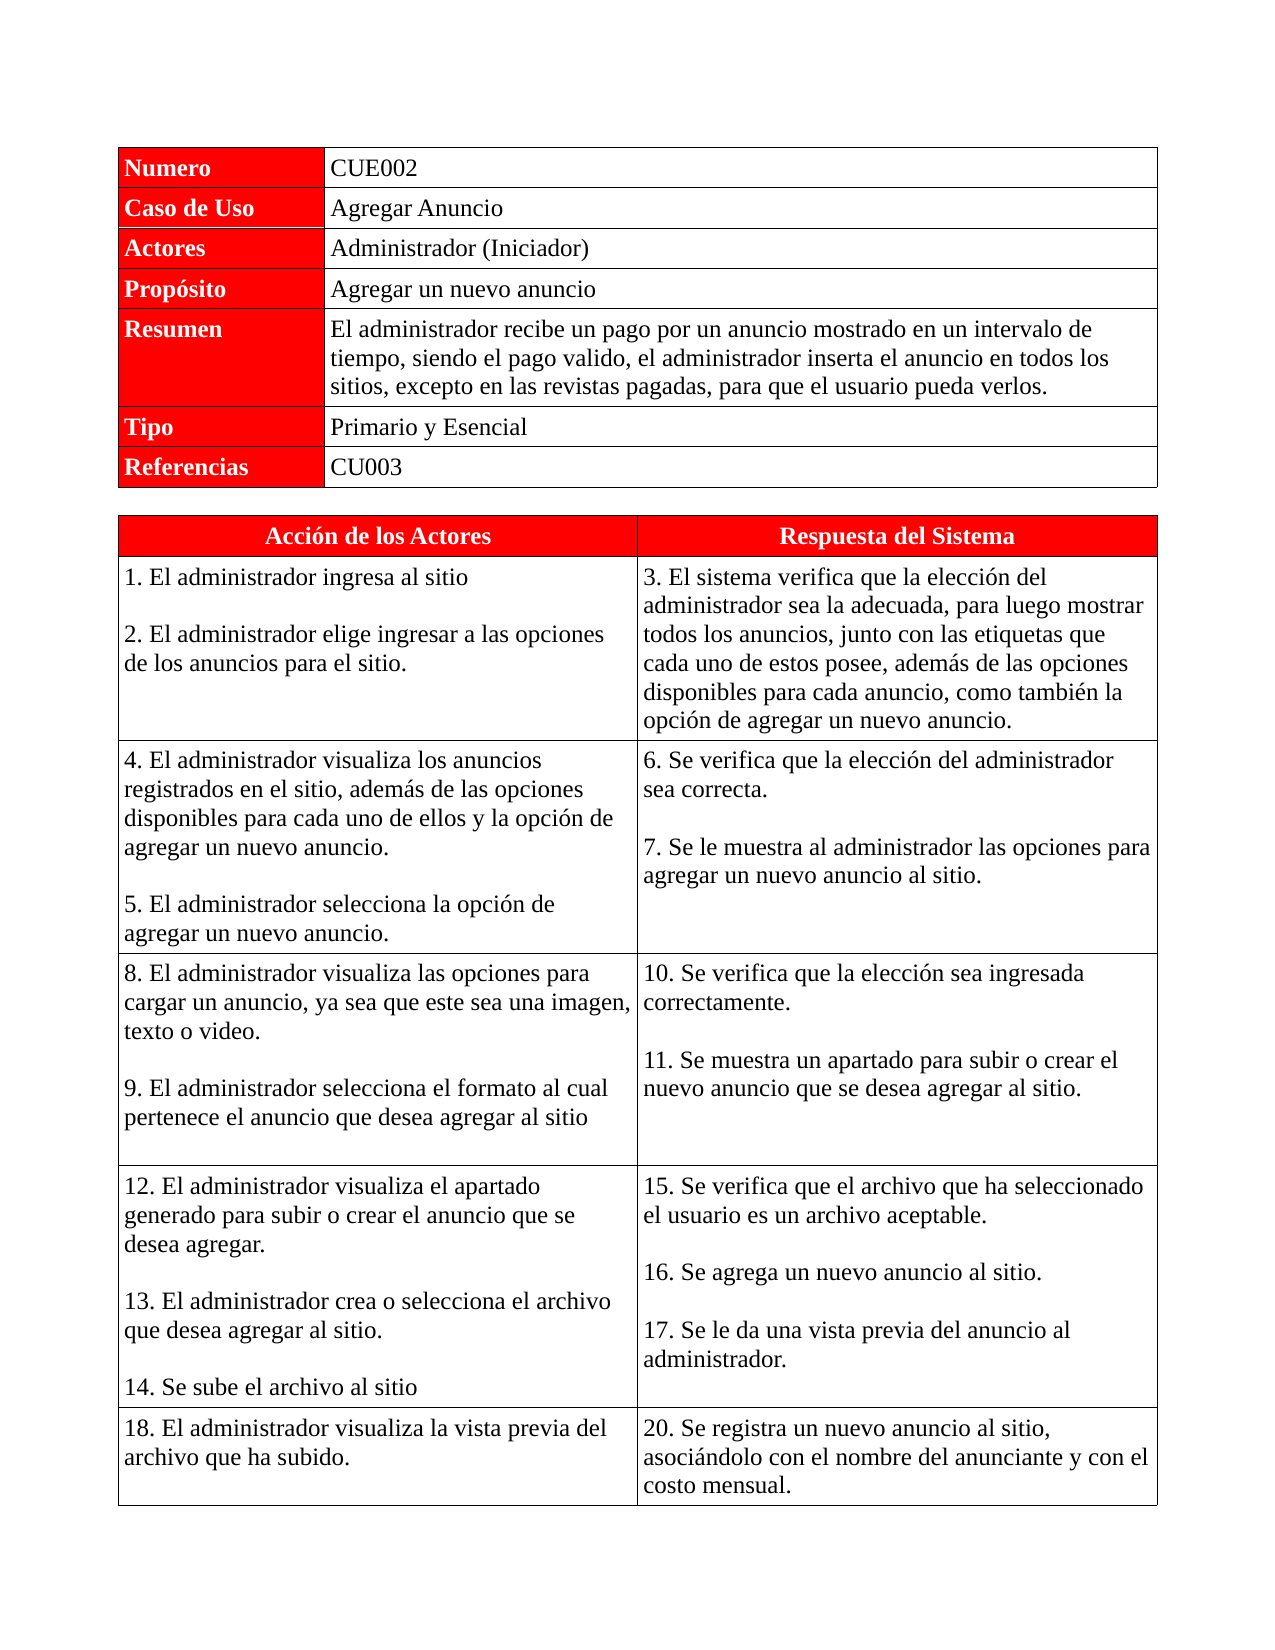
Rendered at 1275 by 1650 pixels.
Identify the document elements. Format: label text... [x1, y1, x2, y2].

table_cell Actores [119, 229, 324, 268]
table_cell 1. El administrador ingresa al sitio 2. El administrador elige ingresar a las opciones de los anuncios para el sitio. [119, 557, 637, 740]
table_cell Primario y Esencial [325, 407, 1157, 446]
table_header Acción de los Actores [119, 516, 637, 556]
table_header CUE002 [325, 148, 1157, 187]
table_cell CU003 [325, 447, 1157, 487]
table_cell 18. El administrador visualiza la vista previa del archivo que ha subido. [119, 1408, 637, 1505]
table_cell 6. Se verifica que la elección del administrador sea correcta. 7. Se le muestra al administrador las opciones para agregar un nuevo anuncio al sitio. [638, 741, 1157, 953]
table_header Respuesta del Sistema [638, 516, 1157, 556]
table_cell Caso de Uso [119, 188, 324, 227]
table_cell 15. Se verifica que el archivo que ha seleccionado el usuario es un archivo aceptable. 16. Se agrega un nuevo anuncio al sitio. 17. Se le da una vista previa del anuncio al administrador. [638, 1166, 1157, 1407]
table_cell 3. El sistema verifica que la elección del administrador sea la adecuada, para luego mostrar todos los anuncios, junto con las etiquetas que cada uno de estos posee, además de las opciones disponibles para cada anuncio, como también la opción de agregar un nuevo anuncio. [638, 557, 1157, 740]
table_cell 10. Se verifica que la elección sea ingresada correctamente. 11. Se muestra un apartado para subir o crear el nuevo anuncio que se desea agregar al sitio. [638, 954, 1157, 1165]
table_cell Agregar Anuncio [325, 188, 1157, 227]
table_cell 20. Se registra un nuevo anuncio al sitio, asociándolo con el nombre del anunciante y con el costo mensual. [638, 1408, 1157, 1505]
table_cell 8. El administrador visualiza las opciones para cargar un anuncio, ya sea que este sea una imagen, texto o video. 9. El administrador selecciona el formato al cual pertenece el anuncio que desea agregar al sitio [119, 954, 637, 1165]
table_cell Referencias [119, 447, 324, 487]
table_header Numero [119, 148, 324, 187]
table_cell Resumen [119, 309, 324, 406]
table_cell El administrador recibe un pago por un anuncio mostrado en un intervalo de tiempo, siendo el pago valido, el administrador inserta el anuncio en todos los sitios, excepto en las revistas pagadas, para que el usuario pueda verlos. [325, 309, 1157, 406]
table_cell Agregar un nuevo anuncio [325, 269, 1157, 308]
table_cell Propósito [119, 269, 324, 308]
table_cell Administrador (Iniciador) [325, 229, 1157, 268]
table_cell 12. El administrador visualiza el apartado generado para subir o crear el anuncio que se desea agregar. 13. El administrador crea o selecciona el archivo que desea agregar al sitio. 14. Se sube el archivo al sitio [119, 1166, 637, 1407]
table_cell 4. El administrador visualiza los anuncios registrados en el sitio, además de las opciones disponibles para cada uno de ellos y la opción de agregar un nuevo anuncio. 5. El administrador selecciona la opción de agregar un nuevo anuncio. [119, 741, 637, 953]
table_cell Tipo [119, 407, 324, 446]
